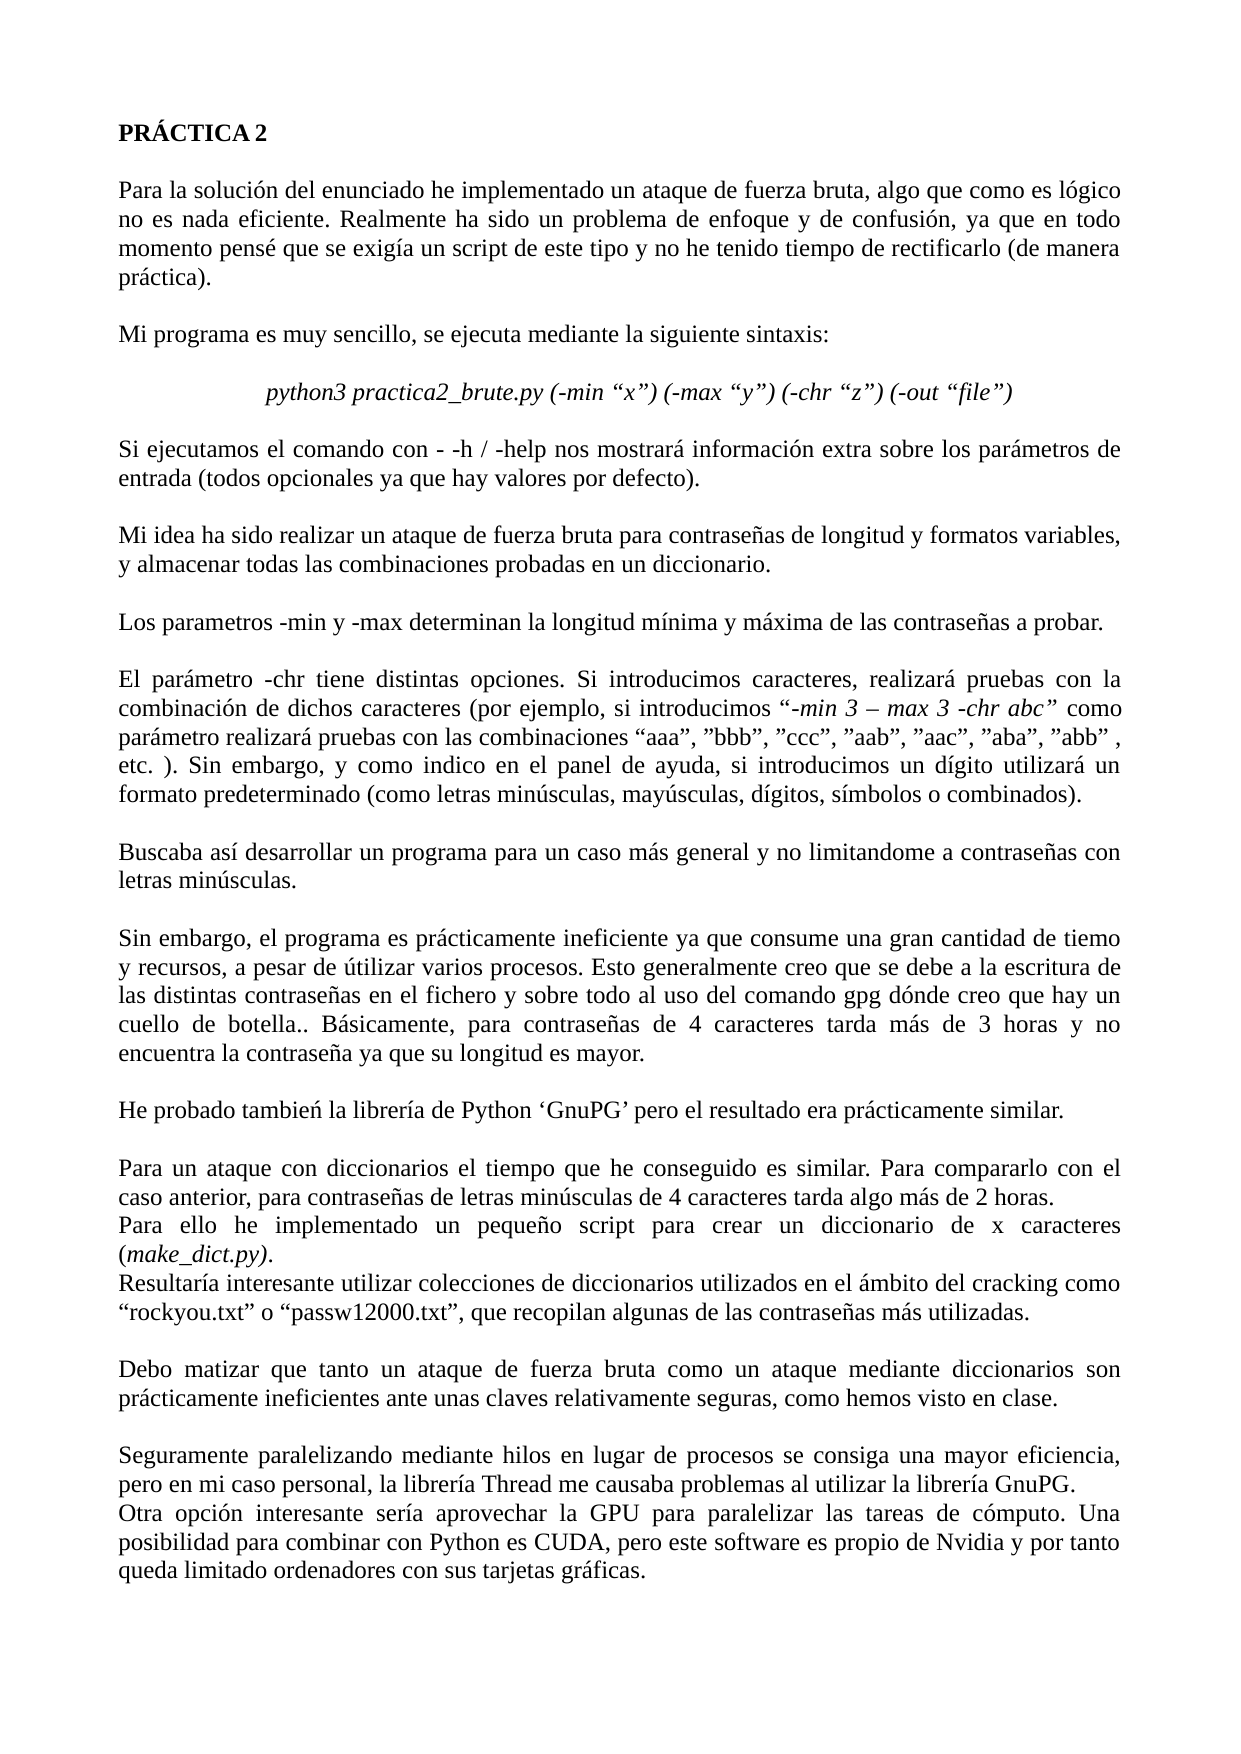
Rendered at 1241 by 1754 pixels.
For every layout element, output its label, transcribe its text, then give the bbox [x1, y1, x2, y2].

text Otra opción interesante sería aprovechar la GPU para paralelizar las tareas de cómputo. Una posibilidad para combinar con Python es CUDA, pero este software es propio de Nvidia y por tanto queda limitado ordenadores con sus tarjetas gráficas. [118, 1498, 1122, 1584]
text Mi idea ha sido realizar un ataque de fuerza bruta para contraseñas de longitud y formatos variables, y almacenar todas las combinaciones probadas en un diccionario. [118, 521, 1122, 578]
text Para la solución del enunciado he implementado un ataque de fuerza bruta, algo que como es lógico no es nada eficiente. Realmente ha sido un problema de enfoque y de confusión, ya que en todo momento pensé que se exigía un script de este tipo y no he tenido tiempo de rectificarlo (de manera práctica). [118, 176, 1122, 291]
text Para un ataque con diccionarios el tiempo que he conseguido es similar. Para compararlo con el caso anterior, para contraseñas de letras minúsculas de 4 caracteres tarda algo más de 2 horas. [118, 1153, 1122, 1211]
text PRÁCTICA 2 [118, 118, 1122, 147]
text python3 practica2_brute.py (-min “x”) (-max “y”) (-chr “z”) (-out “file”) [118, 377, 1122, 406]
text He probado tambień la librería de Python ‘GnuPG’ pero el resultado era prácticamente similar. [118, 1096, 1122, 1124]
text Resultaría interesante utilizar colecciones de diccionarios utilizados en el ámbito del cracking como “rockyou.txt” o “passw12000.txt”, que recopilan algunas de las contraseñas más utilizadas. [118, 1268, 1122, 1326]
text Los parametros -min y -max determinan la longitud mínima y máxima de las contraseñas a probar. [118, 607, 1122, 636]
text Mi programa es muy sencillo, se ejecuta mediante la siguiente sintaxis: [118, 319, 1122, 348]
text El parámetro -chr tiene distintas opciones. Si introducimos caracteres, realizará pruebas con la combinación de dichos caracteres (por ejemplo, si introducimos “-min 3 – max 3 -chr abc” como parámetro realizará pruebas con las combinaciones “aaa”, ”bbb”, ”ccc”, ”aab”, ”aac”, ”aba”, ”abb” , etc. ). Sin embargo, y como indico en el panel de ayuda, si introducimos un dígito utilizará un formato predeterminado (como letras minúsculas, mayúsculas, dígitos, símbolos o combinados). [118, 664, 1122, 808]
text Sin embargo, el programa es prácticamente ineficiente ya que consume una gran cantidad de tiemo y recursos, a pesar de útilizar varios procesos. Esto generalmente creo que se debe a la escritura de las distintas contraseñas en el fichero y sobre todo al uso del comando gpg dónde creo que hay un cuello de botella.. Básicamente, para contraseñas de 4 caracteres tarda más de 3 horas y no encuentra la contraseña ya que su longitud es mayor. [118, 923, 1122, 1067]
text Debo matizar que tanto un ataque de fuerza bruta como un ataque mediante diccionarios son prácticamente ineficientes ante unas claves relativamente seguras, como hemos visto en clase. [118, 1354, 1122, 1412]
text Buscaba así desarrollar un programa para un caso más general y no limitandome a contraseñas con letras minúsculas. [118, 837, 1122, 894]
text Si ejecutamos el comando con - -h / -help nos mostrará información extra sobre los parámetros de entrada (todos opcionales ya que hay valores por defecto). [118, 434, 1122, 492]
text Seguramente paralelizando mediante hilos en lugar de procesos se consiga una mayor eficiencia, pero en mi caso personal, la librería Thread me causaba problemas al utilizar la librería GnuPG. [118, 1441, 1122, 1498]
text Para ello he implementado un pequeño script para crear un diccionario de x caracteres (make_dict.py). [118, 1211, 1122, 1268]
